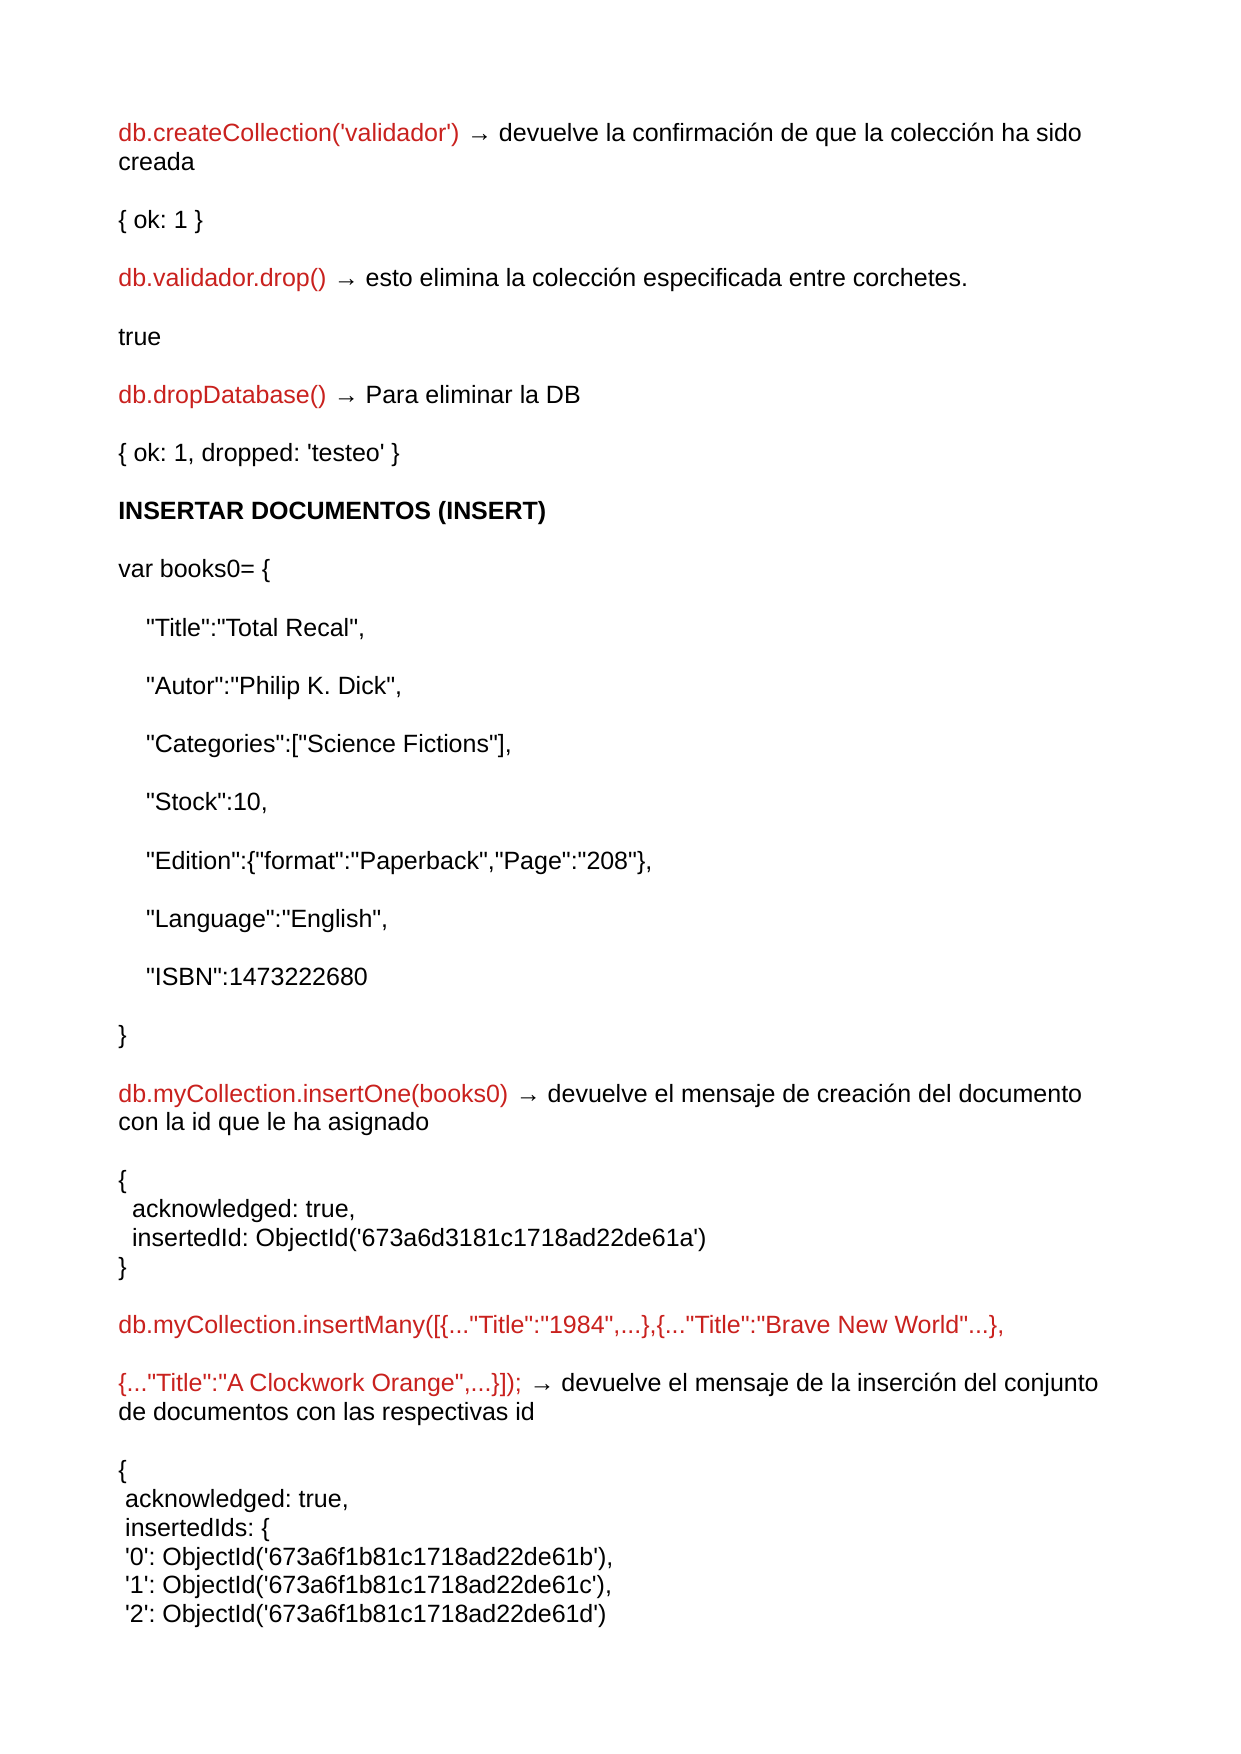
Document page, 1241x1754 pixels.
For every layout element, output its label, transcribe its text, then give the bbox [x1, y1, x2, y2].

text "Language":"English", [118, 904, 1122, 933]
text { acknowledged: true, insertedIds: { '0': ObjectId('673a6f1b81c1718ad22de61b'), '1': ObjectId('673a6f1b81c1718ad22de61c'), '2': ObjectId('673a6f1b81c1718ad22de61d') [118, 1455, 1122, 1628]
text { ok: 1, dropped: 'testeo' } [118, 438, 1122, 467]
text true [118, 322, 1122, 350]
text db.validador.drop() → esto elimina la colección especificada entre corchetes. [118, 263, 1122, 292]
text { ok: 1 } [118, 205, 1122, 234]
text {..."Title":"A Clockwork Orange",...}]); → devuelve el mensaje de la inserción del conjunto de documentos con las respectivas id [118, 1368, 1122, 1426]
text "Stock":10, [118, 787, 1122, 816]
text var books0= { [118, 554, 1122, 583]
text "ISBN":1473222680 [118, 962, 1122, 991]
text db.dropDatabase() → Para eliminar la DB [118, 380, 1122, 408]
text db.myCollection.insertOne(books0) → devuelve el mensaje de creación del documento con la id que le ha asignado [118, 1078, 1122, 1136]
text } [118, 1020, 1122, 1049]
text db.myCollection.insertMany([{..."Title":"1984",...},{..."Title":"Brave New World"...}, [118, 1310, 1122, 1339]
text "Categories":["Science Fictions"], [118, 729, 1122, 758]
text { acknowledged: true, insertedId: ObjectId('673a6d3181c1718ad22de61a') } [118, 1166, 1122, 1281]
text "Autor":"Philip K. Dick", [118, 671, 1122, 700]
text db.createCollection('validador') → devuelve la confirmación de que la colección ha sido creada [118, 118, 1122, 176]
text "Edition":{"format":"Paperback","Page":"208"}, [118, 846, 1122, 874]
text "Title":"Total Recal", [118, 613, 1122, 641]
text INSERTAR DOCUMENTOS (INSERT) [118, 496, 1122, 525]
